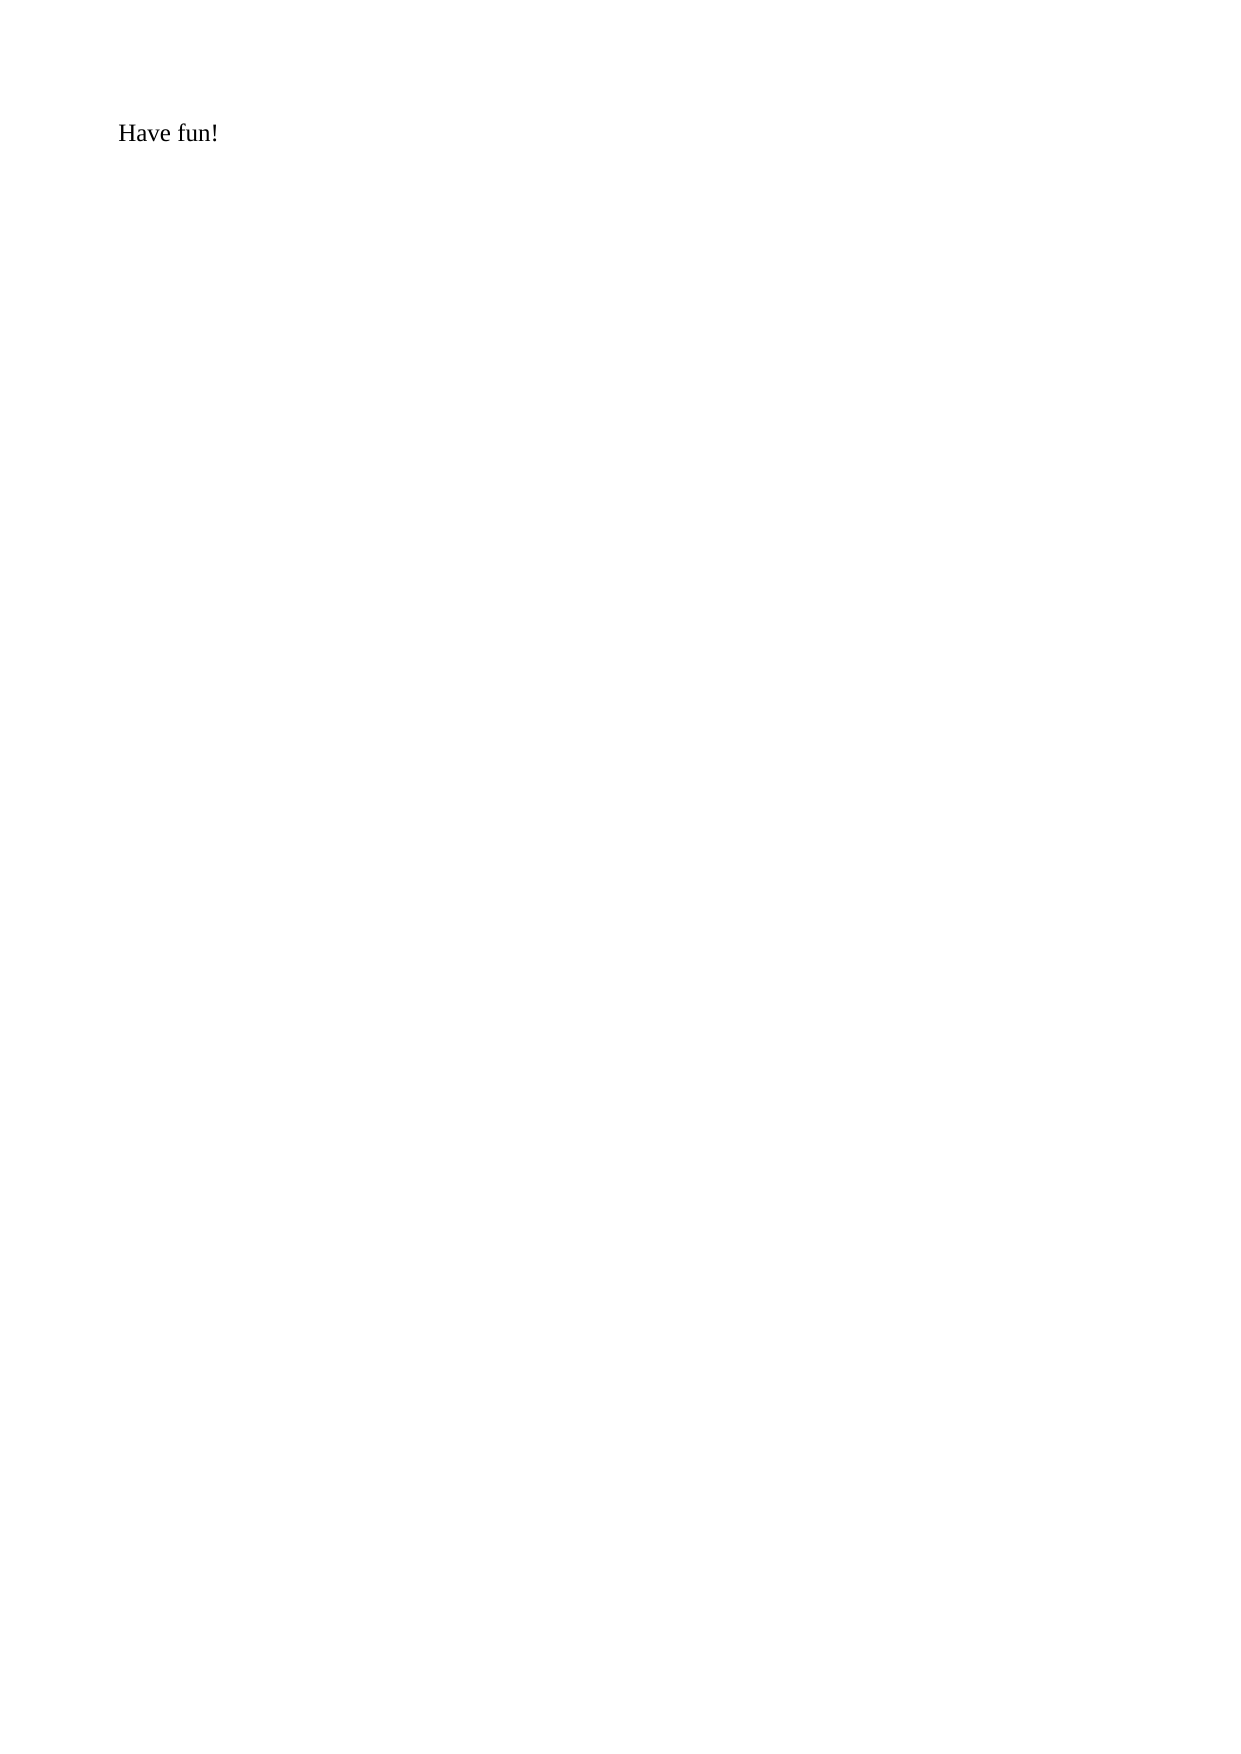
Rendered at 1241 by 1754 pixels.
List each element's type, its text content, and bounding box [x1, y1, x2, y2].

text Have fun! [118, 118, 1122, 147]
